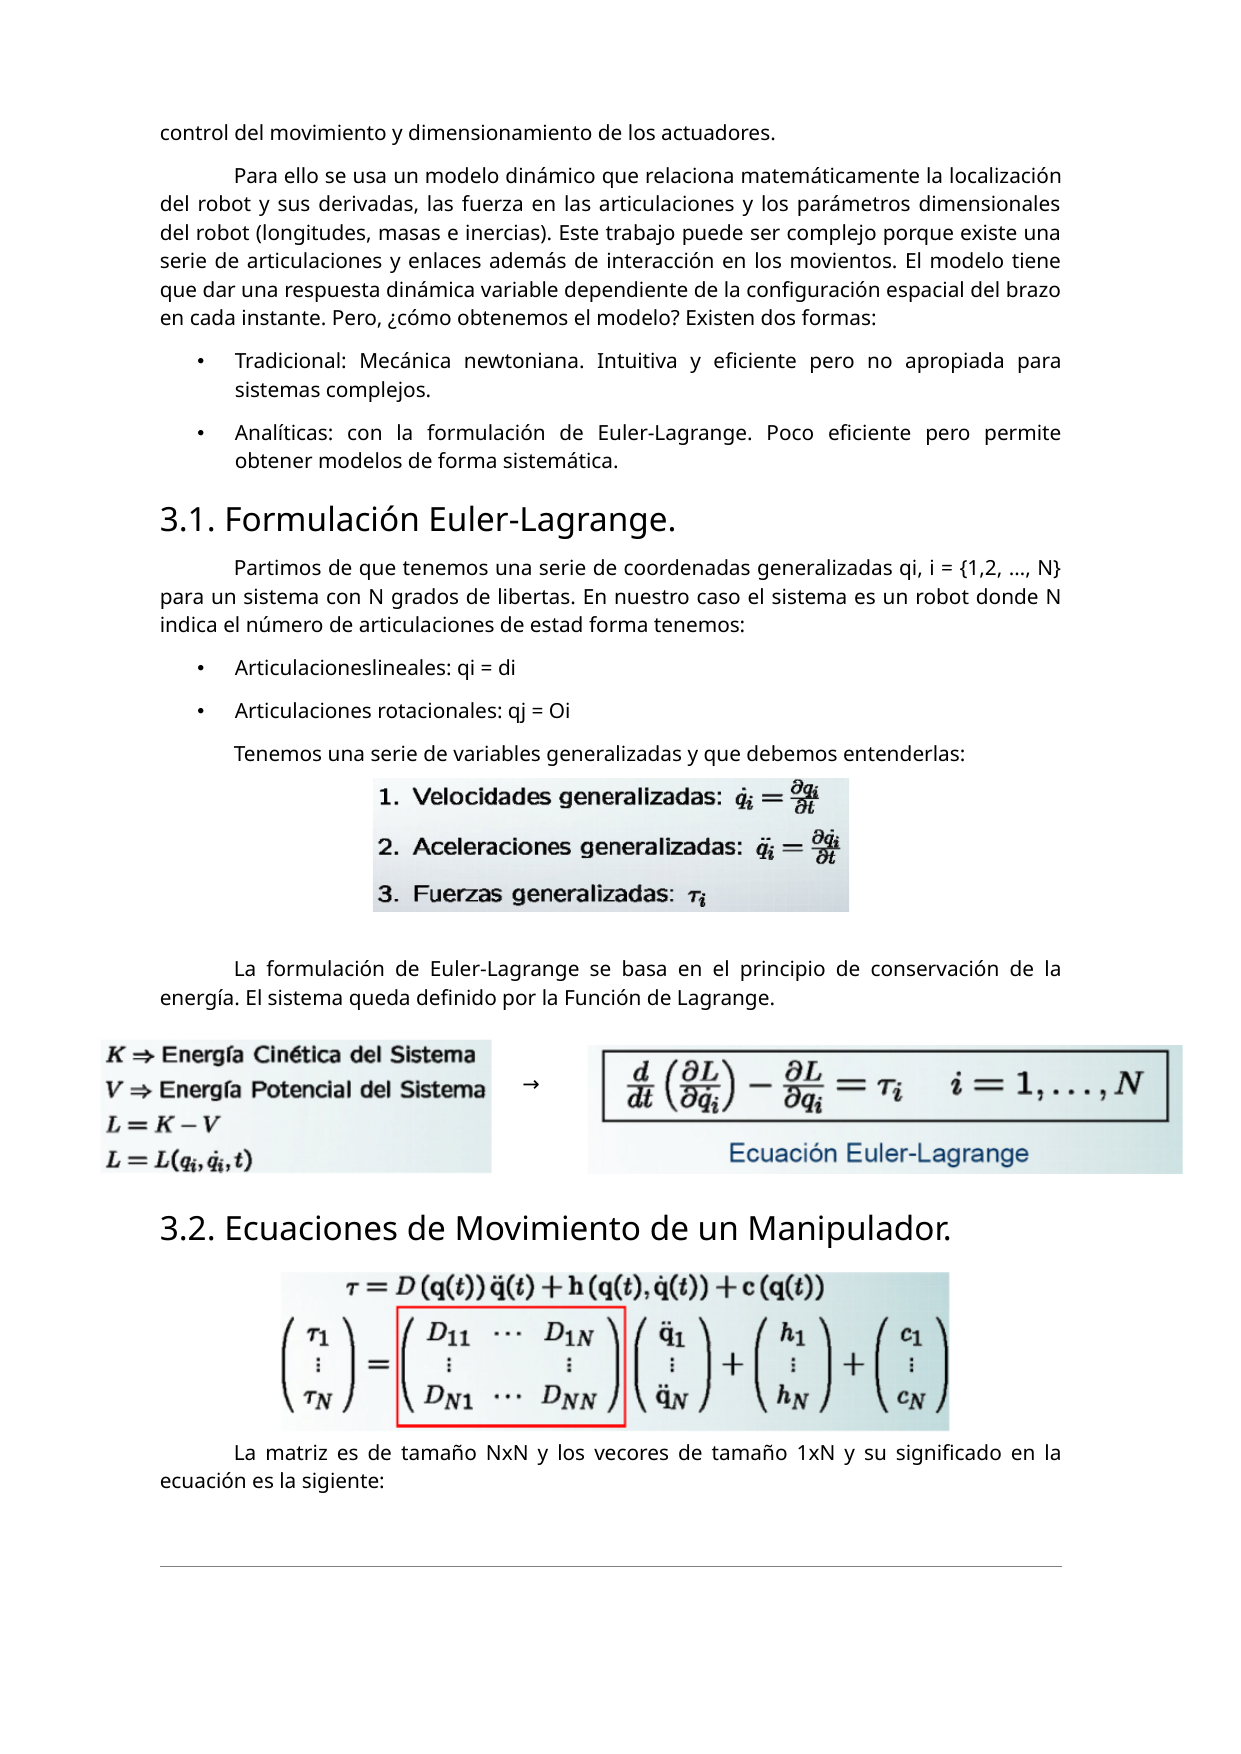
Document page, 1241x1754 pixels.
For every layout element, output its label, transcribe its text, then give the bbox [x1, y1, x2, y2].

picture [587, 1045, 1183, 1174]
text Para ello se usa un modelo dinámico que relaciona matemáticamente la localización del robot y sus derivadas, las fuerza en las articulaciones y los parámetros dimensionales del robot (longitudes, masas e inercias). Este trabajo puede ser complejo porque existe una serie de articulaciones y enlaces además de interacción en los movientos. El modelo tiene que dar una respuesta dinámica variable dependiente de la configuración espacial del brazo en cada instante. Pero, ¿cómo obtenemos el modelo? Existen dos formas: [159, 161, 1062, 332]
list Articulacioneslineales: qi = di [197, 653, 1062, 682]
picture [268, 1262, 954, 1438]
subtitle 3.2. Ecuaciones de Movimiento de un Manipulador. [159, 1204, 1062, 1250]
text La matriz es de tamaño NxN y los vecores de tamaño 1xN y su significado en la ecuación es la sigiente: [159, 1262, 1062, 1494]
list Analíticas: con la formulación de Euler-Lagrange. Poco eficiente pero permite obtener modelos de forma sistemática. [197, 418, 1062, 475]
list Tradicional: Mecánica newtoniana. Intuitiva y eficiente pero no apropiada para sistemas complejos. [197, 346, 1062, 403]
text Partimos de que tenemos una serie de coordenadas generalizadas qi, i = {1,2, …, N} para un sistema con N grados de libertas. En nuestro caso el sistema es un robot donde N indica el número de articulaciones de estad forma tenemos: [159, 553, 1062, 639]
text Tenemos una serie de variables generalizadas y que debemos entenderlas: [159, 739, 1062, 768]
picture [372, 778, 850, 912]
text La formulación de Euler-Lagrange se basa en el principio de conservación de la energía. El sistema queda definido por la Función de Lagrange. [159, 954, 1062, 1011]
text → [501, 1069, 587, 1097]
text control del movimiento y dimensionamiento de los actuadores. [159, 118, 1062, 147]
subtitle 3.1. Formulación Euler-Lagrange. [159, 496, 1062, 541]
picture [95, 1031, 501, 1179]
list Articulaciones rotacionales: qj = Oi [197, 696, 1062, 725]
